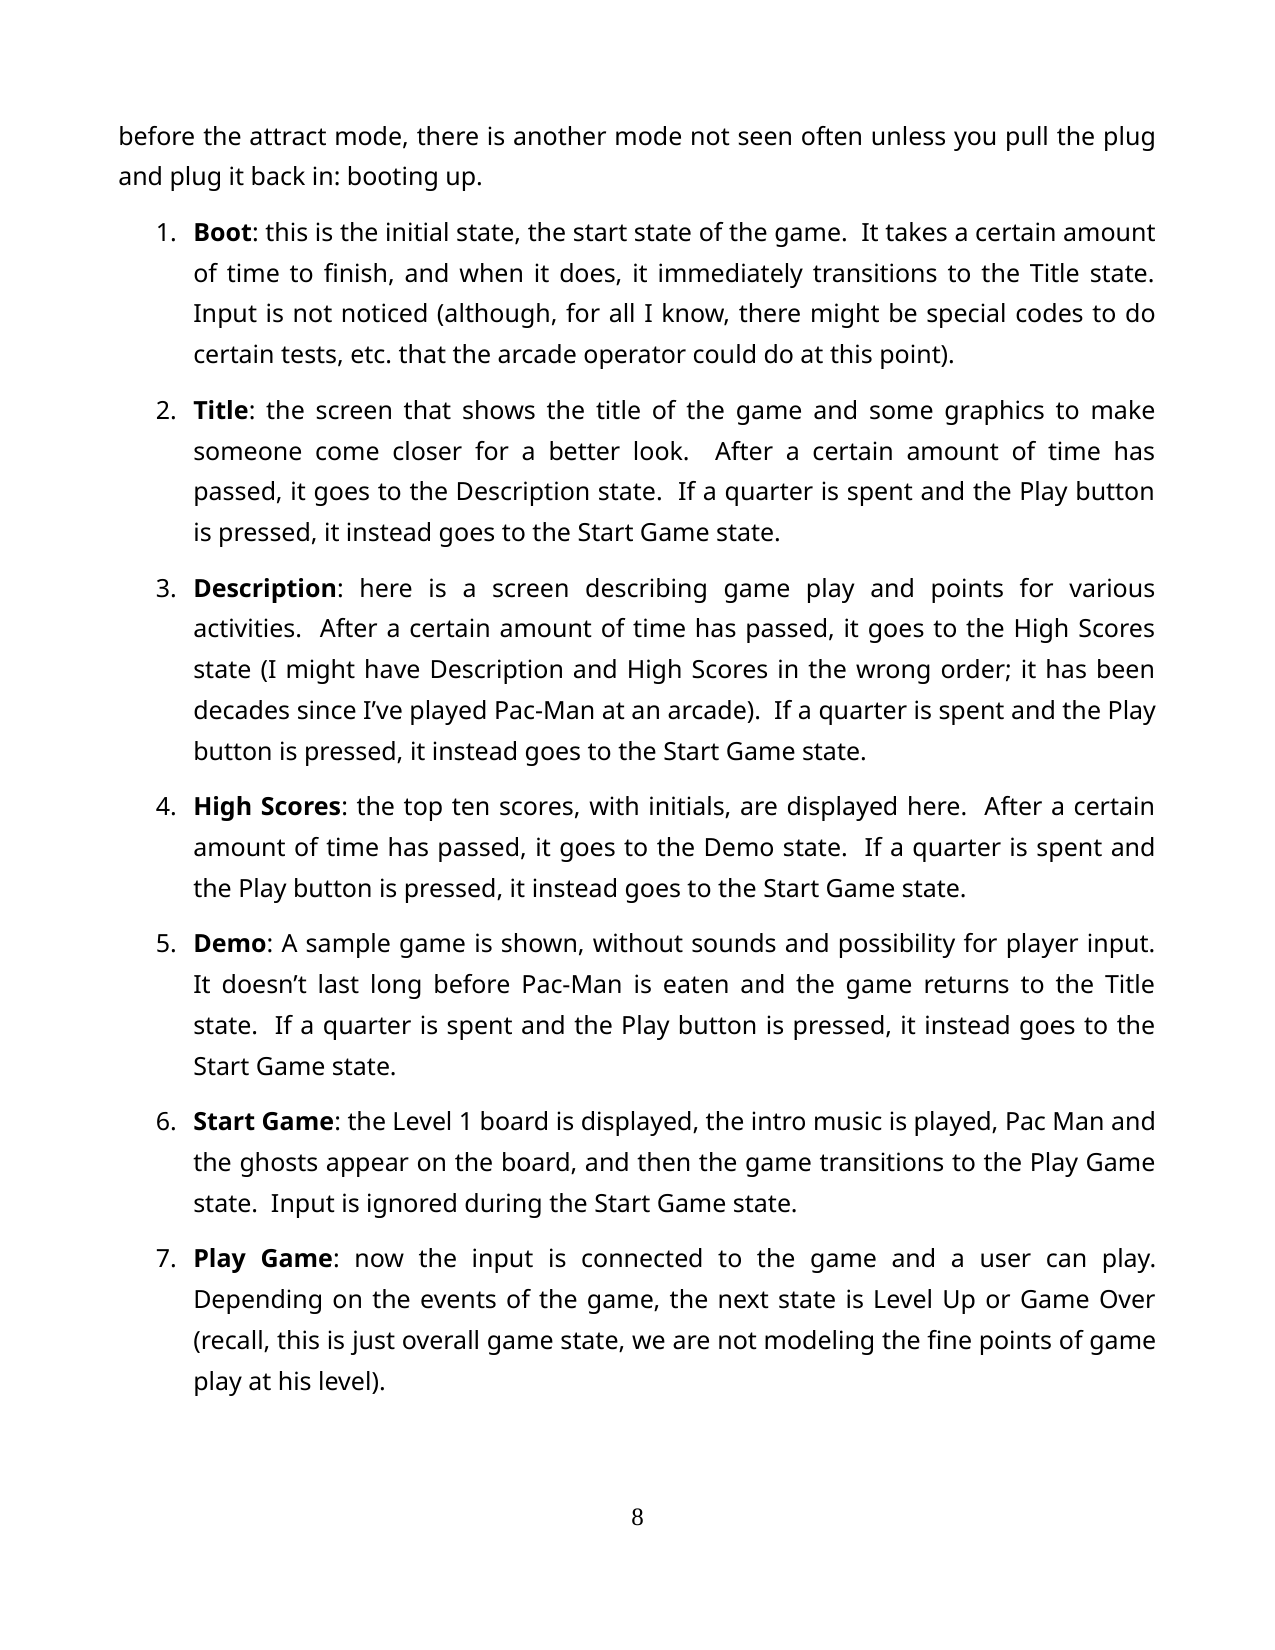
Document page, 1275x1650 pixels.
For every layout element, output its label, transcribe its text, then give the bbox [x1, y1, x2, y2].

list Description: here is a screen describing game play and points for various activities. After a certain amount of time has passed, it goes to the High Scores state (I might have Description and High Scores in the wrong order; it has been decades since I’ve played Pac-Man at an arcade). If a quarter is spent and the Play button is pressed, it instead goes to the Start Game state. [156, 570, 1157, 768]
list Play Game: now the input is connected to the game and a user can play. Depending on the events of the game, the next state is Level Up or Game Over (recall, this is just overall game state, we are not modeling the fine points of game play at his level). [156, 1241, 1157, 1398]
list Title: the screen that shows the title of the game and some graphics to make someone come closer for a better look. After a certain amount of time has passed, it goes to the Description state. If a quarter is spent and the Play button is pressed, it instead goes to the Start Game state. [156, 392, 1157, 549]
list High Scores: the top ten scores, with initials, are displayed here. After a certain amount of time has passed, it goes to the Demo state. If a quarter is spent and the Play button is pressed, it instead goes to the Start Game state. [156, 789, 1157, 905]
text before the attract mode, there is another mode not seen often unless you pull the plug and plug it back in: booting up. [118, 118, 1157, 193]
list Demo: A sample game is shown, without sounds and possibility for player input. It doesn’t last long before Pac-Man is eaten and the game returns to the Title state. If a quarter is spent and the Play button is pressed, it instead goes to the Start Game state. [156, 926, 1157, 1083]
list Boot: this is the initial state, the start state of the game. It takes a certain amount of time to finish, and when it does, it immediately transitions to the Title state. Input is not noticed (although, for all I know, there might be special codes to do certain tests, etc. that the arcade operator could do at this point). [156, 214, 1157, 371]
list Start Game: the Level 1 board is displayed, the intro music is played, Pac Man and the ghosts appear on the board, and then the game transitions to the Play Game state. Input is ignored during the Start Game state. [156, 1104, 1157, 1220]
